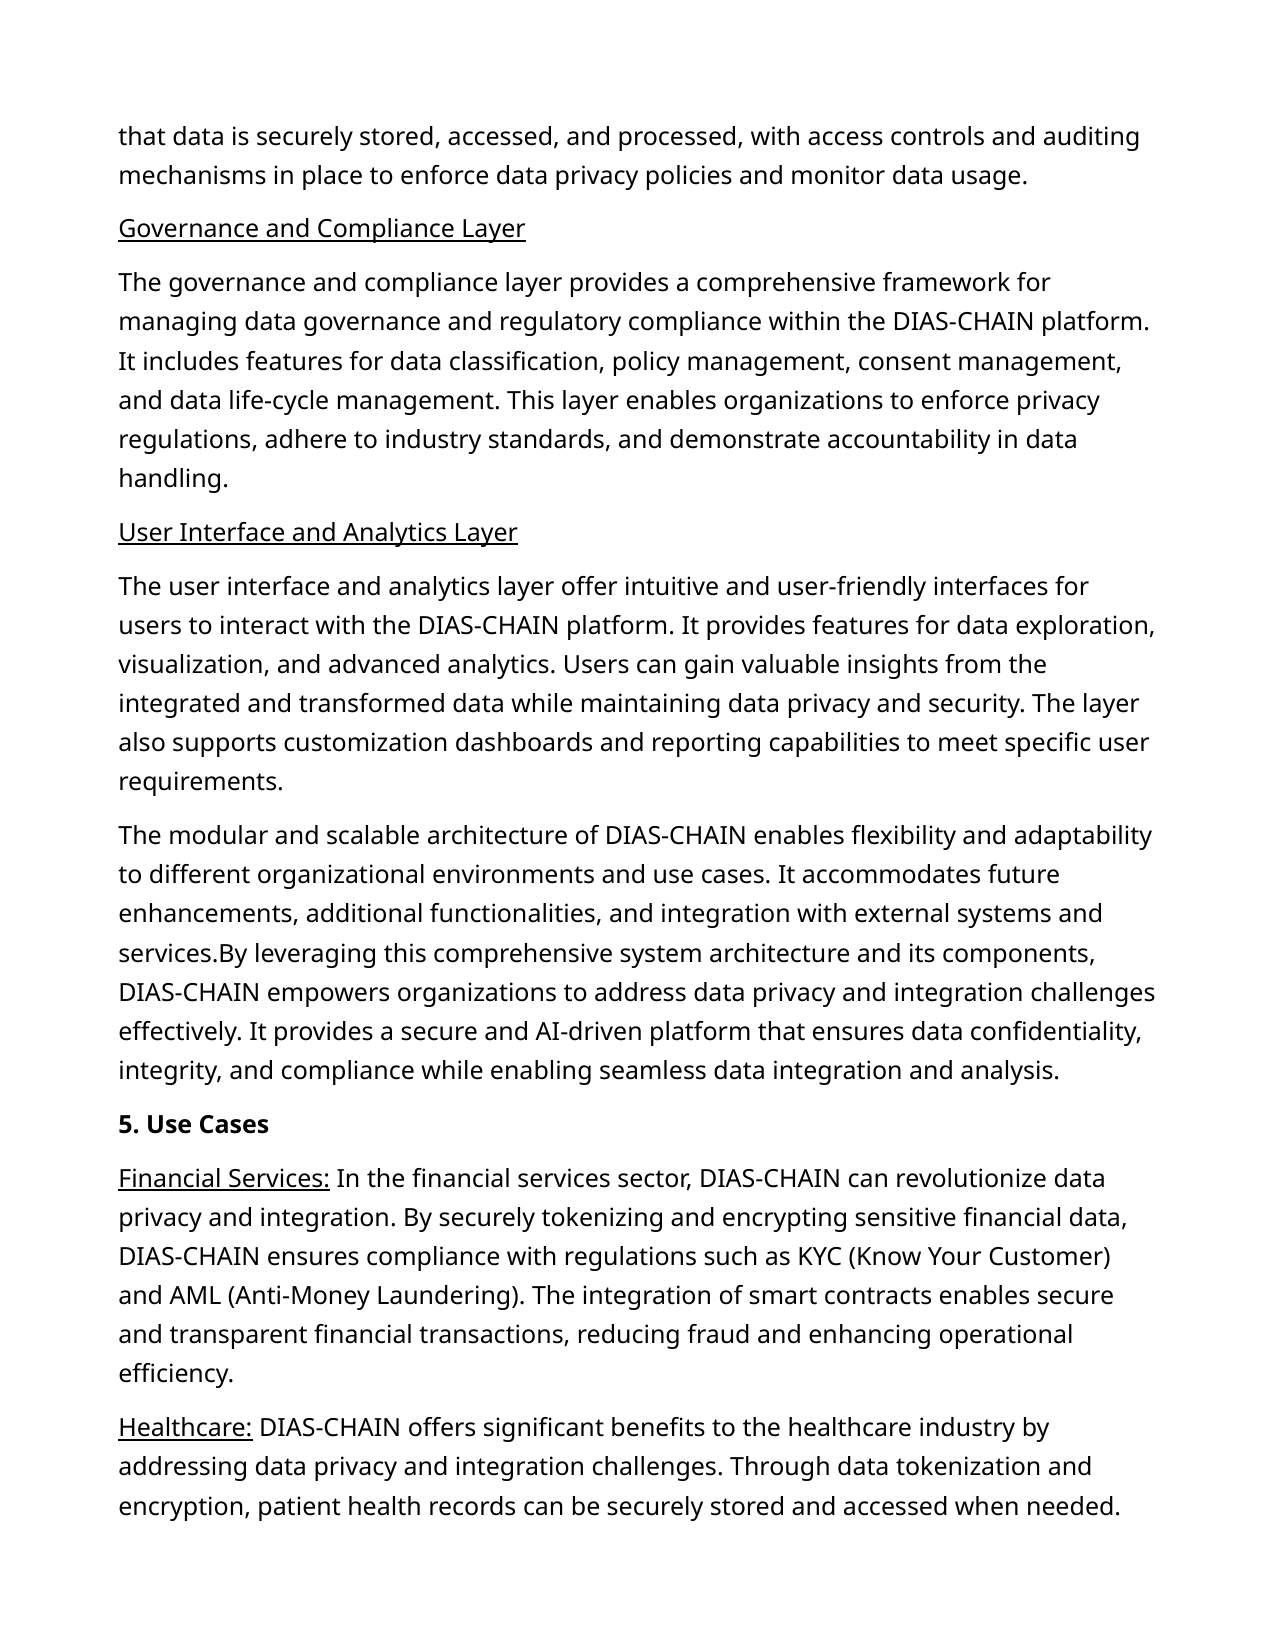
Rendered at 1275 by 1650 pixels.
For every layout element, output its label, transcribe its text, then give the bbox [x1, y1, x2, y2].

text Governance and Compliance Layer [118, 211, 1157, 245]
text Financial Services: In the financial services sector, DIAS-CHAIN can revolutionize data privacy and integration. By securely tokenizing and encrypting sensitive financial data, DIAS-CHAIN ensures compliance with regulations such as KYC (Know Your Customer) and AML (Anti-Money Laundering). The integration of smart contracts enables secure and transparent financial transactions, reducing fraud and enhancing operational efficiency. [118, 1160, 1157, 1390]
text The governance and compliance layer provides a comprehensive framework for managing data governance and regulatory compliance within the DIAS-CHAIN platform. It includes features for data classification, policy management, consent management, and data life-cycle management. This layer enables organizations to enforce privacy regulations, adhere to industry standards, and demonstrate accountability in data handling. [118, 265, 1157, 495]
text The user interface and analytics layer offer intuitive and user-friendly interfaces for users to interact with the DIAS-CHAIN platform. It provides features for data exploration, visualization, and advanced analytics. Users can gain valuable insights from the integrated and transformed data while maintaining data privacy and security. The layer also supports customization dashboards and reporting capabilities to meet specific user requirements. [118, 568, 1157, 798]
text 5. Use Cases [118, 1106, 1157, 1141]
text User Interface and Analytics Layer [118, 514, 1157, 548]
text Healthcare: DIAS-CHAIN offers significant benefits to the healthcare industry by addressing data privacy and integration challenges. Through data tokenization and encryption, patient health records can be securely stored and accessed when needed. [118, 1410, 1157, 1522]
text The modular and scalable architecture of DIAS-CHAIN enables flexibility and adaptability to different organizational environments and use cases. It accommodates future enhancements, additional functionalities, and integration with external systems and services.By leveraging this comprehensive system architecture and its components, DIAS-CHAIN empowers organizations to address data privacy and integration challenges effectively. It provides a secure and AI-driven platform that ensures data confidentiality, integrity, and compliance while enabling seamless data integration and analysis. [118, 818, 1157, 1087]
text that data is securely stored, accessed, and processed, with access controls and auditing mechanisms in place to enforce data privacy policies and monitor data usage. [118, 118, 1157, 191]
